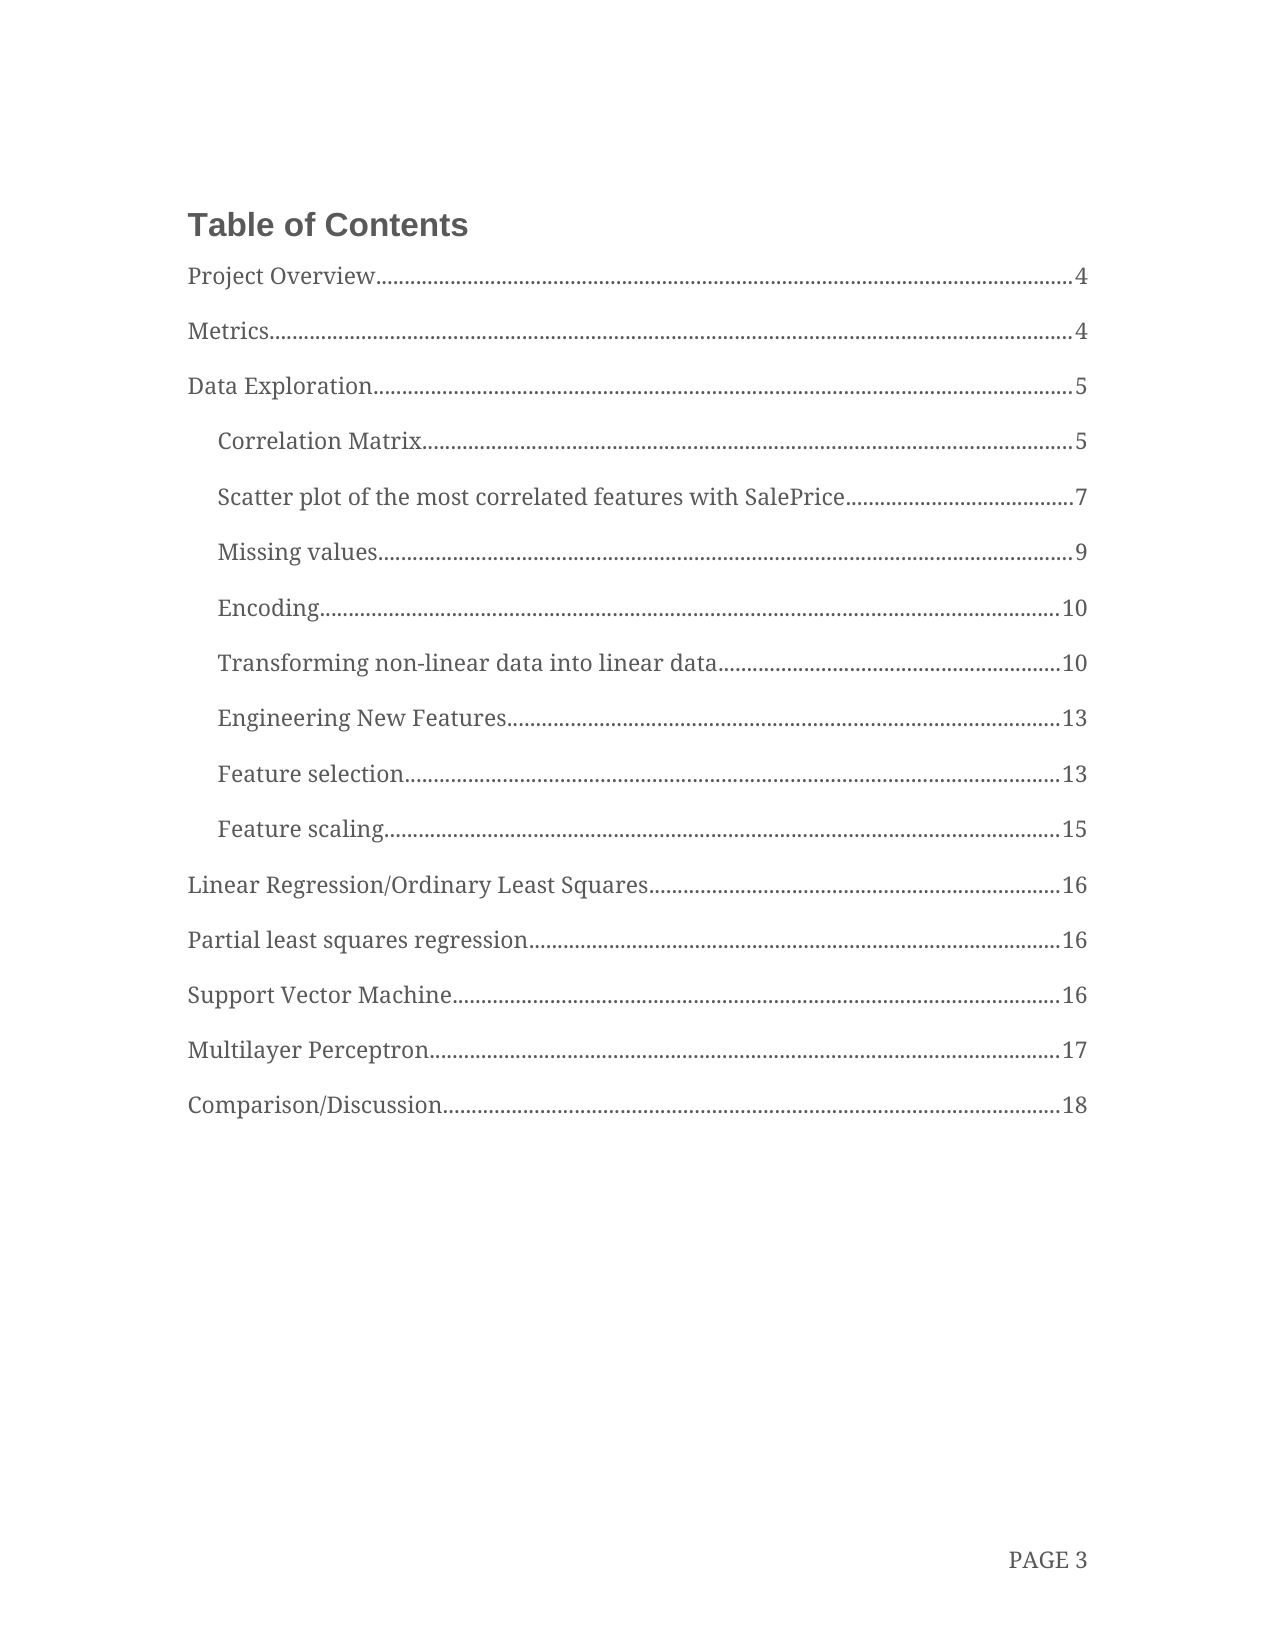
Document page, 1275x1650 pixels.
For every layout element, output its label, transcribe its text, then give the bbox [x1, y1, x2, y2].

text Missing values 9 [217, 536, 1087, 567]
text Correlation Matrix 5 [217, 425, 1087, 457]
text Scatter plot of the most correlated features with SalePrice 7 [217, 481, 1087, 512]
text Linear Regression/Ordinary Least Squares 16 [187, 869, 1087, 900]
text Multilayer Perceptron 17 [187, 1034, 1087, 1066]
text Partial least squares regression 16 [187, 924, 1087, 955]
text Metrics 4 [187, 315, 1087, 346]
text Data Exploration 5 [187, 370, 1087, 401]
text Support Vector Machine 16 [187, 979, 1087, 1010]
text Transforming non-linear data into linear data 10 [217, 647, 1087, 678]
text Comparison/Discussion 18 [187, 1089, 1087, 1121]
text Engineering New Features 13 [217, 702, 1087, 734]
text Project Overview 4 [187, 260, 1087, 291]
text Feature scaling 15 [217, 813, 1087, 844]
text Feature selection 13 [217, 758, 1087, 789]
subtitle Table of Contents [187, 205, 1087, 243]
text Encoding 10 [217, 592, 1087, 623]
